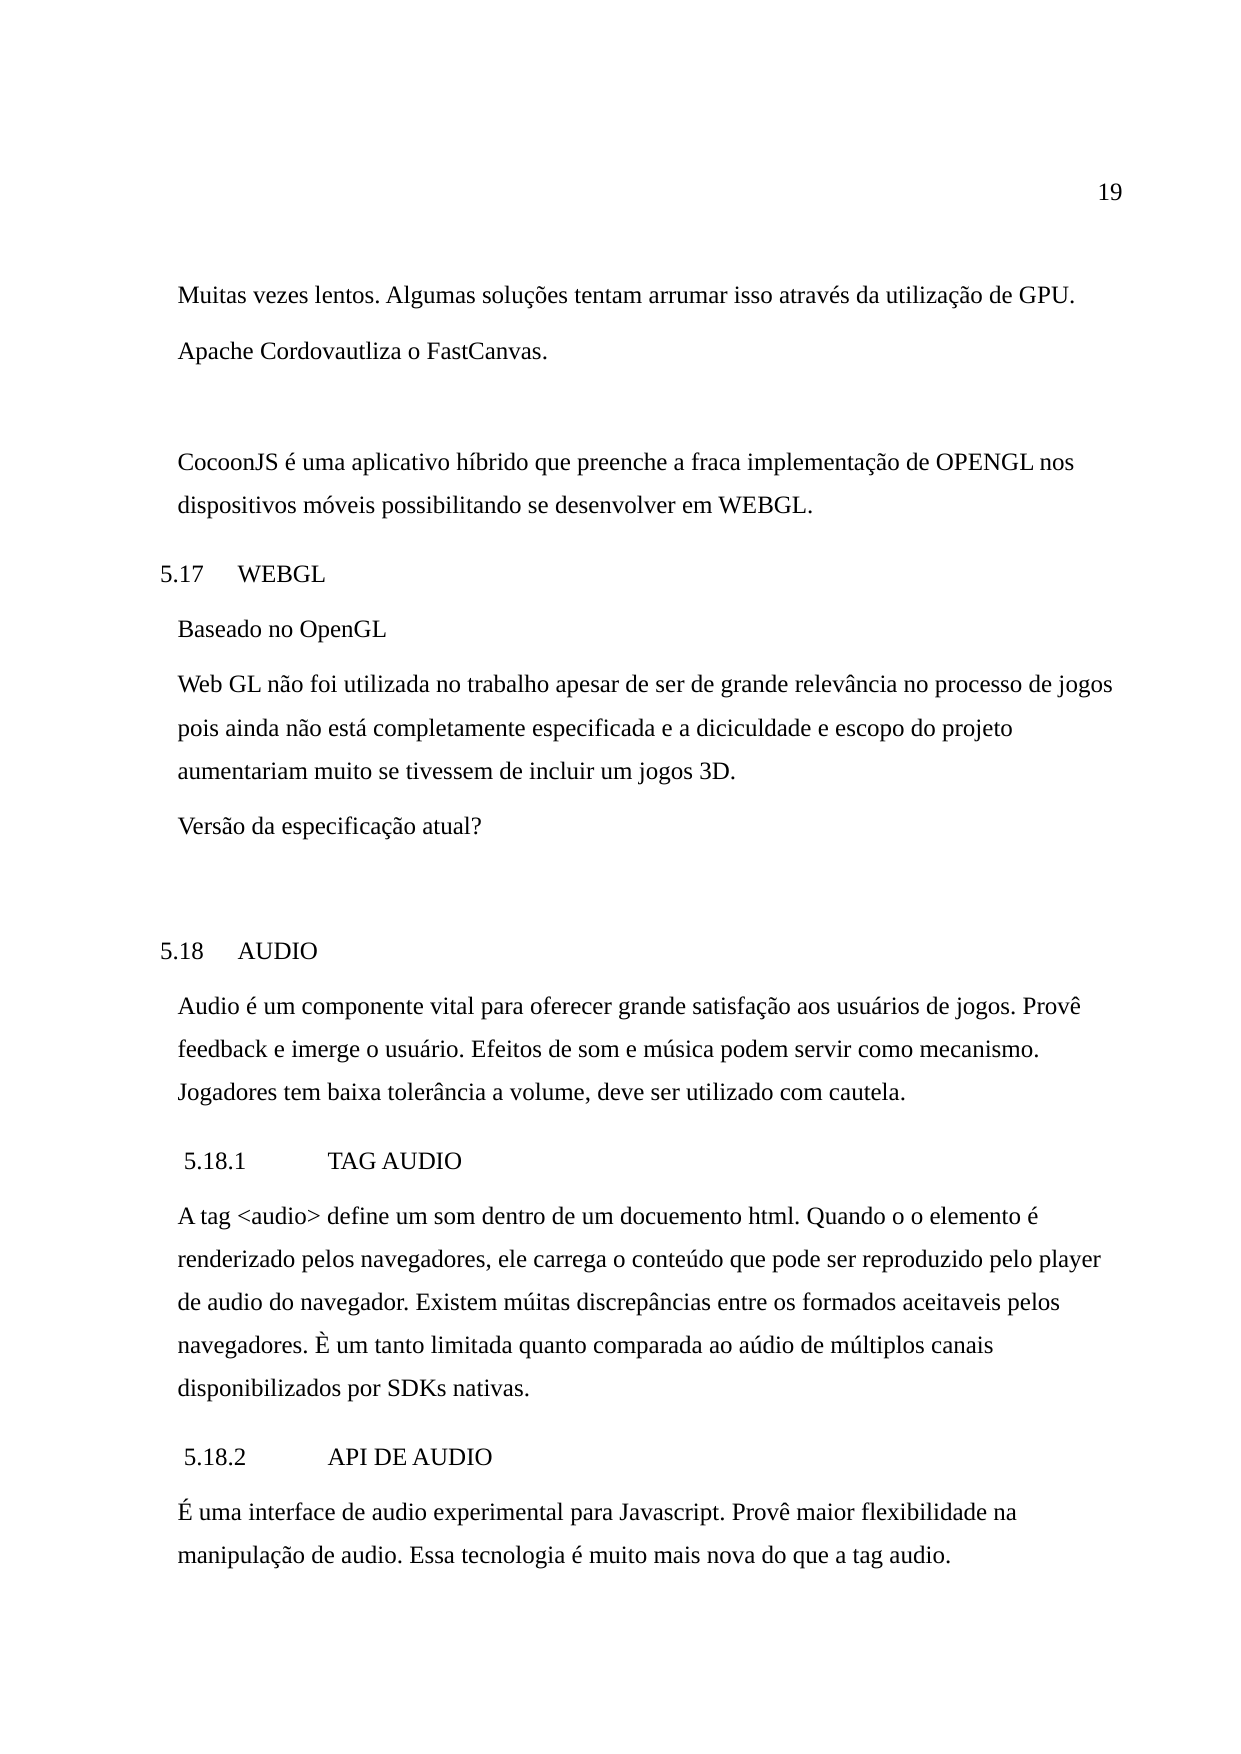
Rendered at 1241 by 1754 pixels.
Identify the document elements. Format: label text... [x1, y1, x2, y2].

text Web GL não foi utilizada no trabalho apesar de ser de grande relevância no processo de jogos pois ainda não está completamente especificada e a diciculdade e escopo do projeto aumentariam muito se tivessem de incluir um jogos 3D. [177, 669, 1122, 784]
text Audio é um componente vital para oferecer grande satisfação aos usuários de jogos. Provê feedback e imerge o usuário. Efeitos de som e música podem servir como mecanismo. Jogadores tem baixa tolerância a volume, deve ser utilizado com cautela. [177, 991, 1122, 1106]
text Muitas vezes lentos. Algumas soluções tentam arrumar isso através da utilização de GPU. [177, 280, 1122, 309]
text Baseado no OpenGL [177, 614, 1122, 643]
subtitle WEBGL [153, 559, 1122, 588]
text Versão da especificação atual? [177, 811, 1122, 840]
text CocoonJS é uma aplicativo híbrido que preenche a fraca implementação de OPENGL nos dispositivos móveis possibilitando se desenvolver em WEBGL. [177, 447, 1122, 519]
text A tag <audio> define um som dentro de um docuemento html. Quando o o elemento é renderizado pelos navegadores, ele carrega o conteúdo que pode ser reproduzido pelo player de audio do navegador. Existem múitas discrepâncias entre os formados aceitaveis pelos navegadores. È um tanto limitada quanto comparada ao aúdio de múltiplos canais disponibilizados por SDKs nativas. [177, 1201, 1122, 1402]
text Apache Cordovautliza o FastCanvas. [177, 336, 1122, 364]
text É uma interface de audio experimental para Javascript. Provê maior flexibilidade na manipulação de audio. Essa tecnologia é muito mais nova do que a tag audio. [177, 1497, 1122, 1569]
subtitle TAG AUDIO [177, 1146, 1122, 1174]
subtitle Api de audio [177, 1442, 1122, 1471]
subtitle AUDIO [153, 936, 1122, 964]
